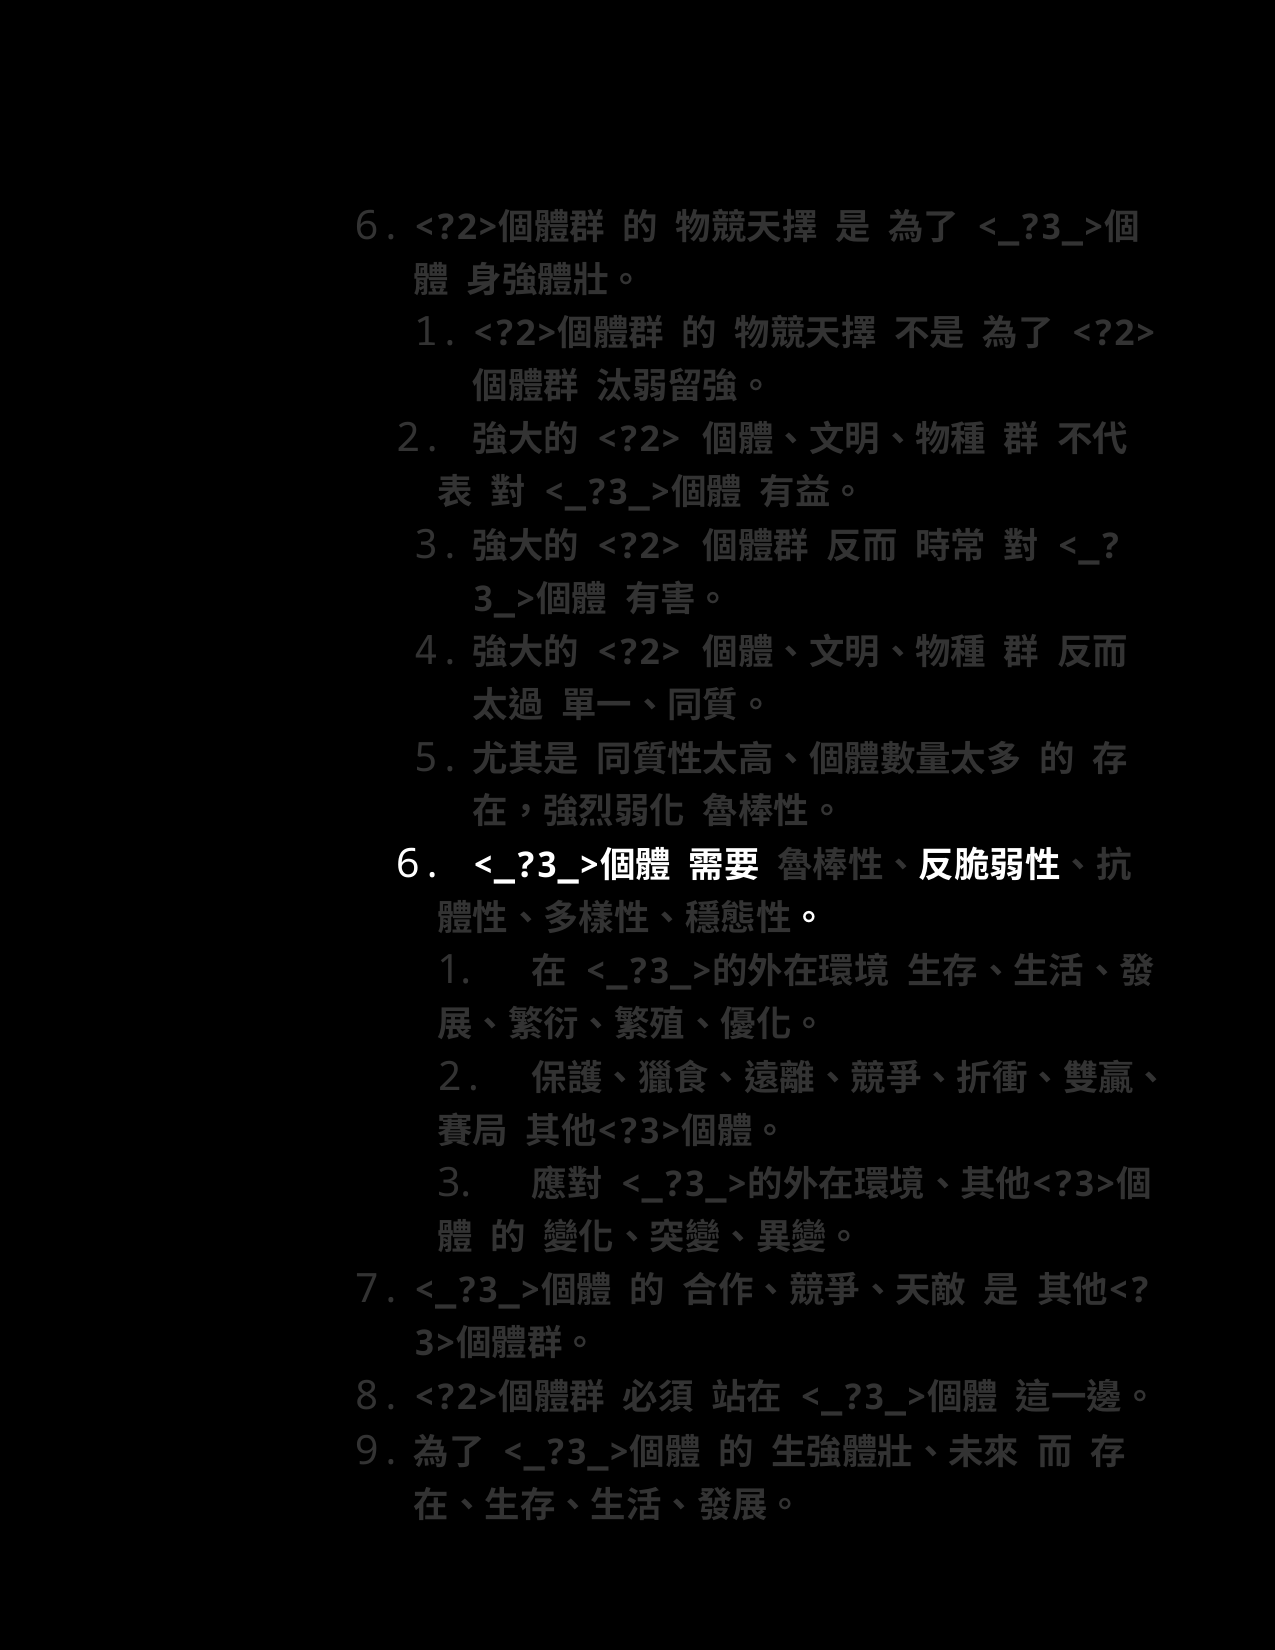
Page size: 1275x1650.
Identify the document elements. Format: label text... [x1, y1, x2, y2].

list 強大的 <?2> 個體群 反而 時常 對 <_?3_>個體 有害。 [413, 515, 1157, 621]
list <?2>個體群 的 物競天擇 不是 為了 <?2>個體群 汰弱留強。 [413, 302, 1157, 408]
list 為了 <_?3_>個體 的 生強體壯、未來 而 存在、生存、生活、發展。 [354, 1421, 1157, 1528]
list <_?3_>個體 需要 魯棒性、反脆弱性、抗體性、多樣性、穩態性。 [396, 834, 1157, 941]
list 強大的 <?2> 個體、文明、物種 群 反而 太過 單一、同質。 [413, 621, 1157, 728]
list 尤其是 同質性太高、個體數量太多 的 存在，強烈弱化 魯棒性。 [413, 728, 1157, 834]
list 在 <_?3_>的外在環境 生存、生活、發展、繁衍、繁殖、優化。 [437, 941, 1157, 1047]
list 強大的 <?2> 個體、文明、物種 群 不代表 對 <_?3_>個體 有益。 [396, 408, 1157, 515]
list <?2>個體群 的 物競天擇 是 為了 <_?3_>個體 身強體壯。 [354, 196, 1157, 302]
list <_?3_>個體 的 合作、競爭、天敵 是 其他<?3>個體群。 [354, 1260, 1157, 1366]
list 應對 <_?3_>的外在環境、其他<?3>個體 的 變化、突變、異變。 [437, 1153, 1157, 1260]
list <?2>個體群 必須 站在 <_?3_>個體 這一邊。 [354, 1366, 1157, 1421]
list 保護、獵食、遠離、競爭、折衝、雙贏、賽局 其他<?3>個體。 [437, 1047, 1157, 1153]
